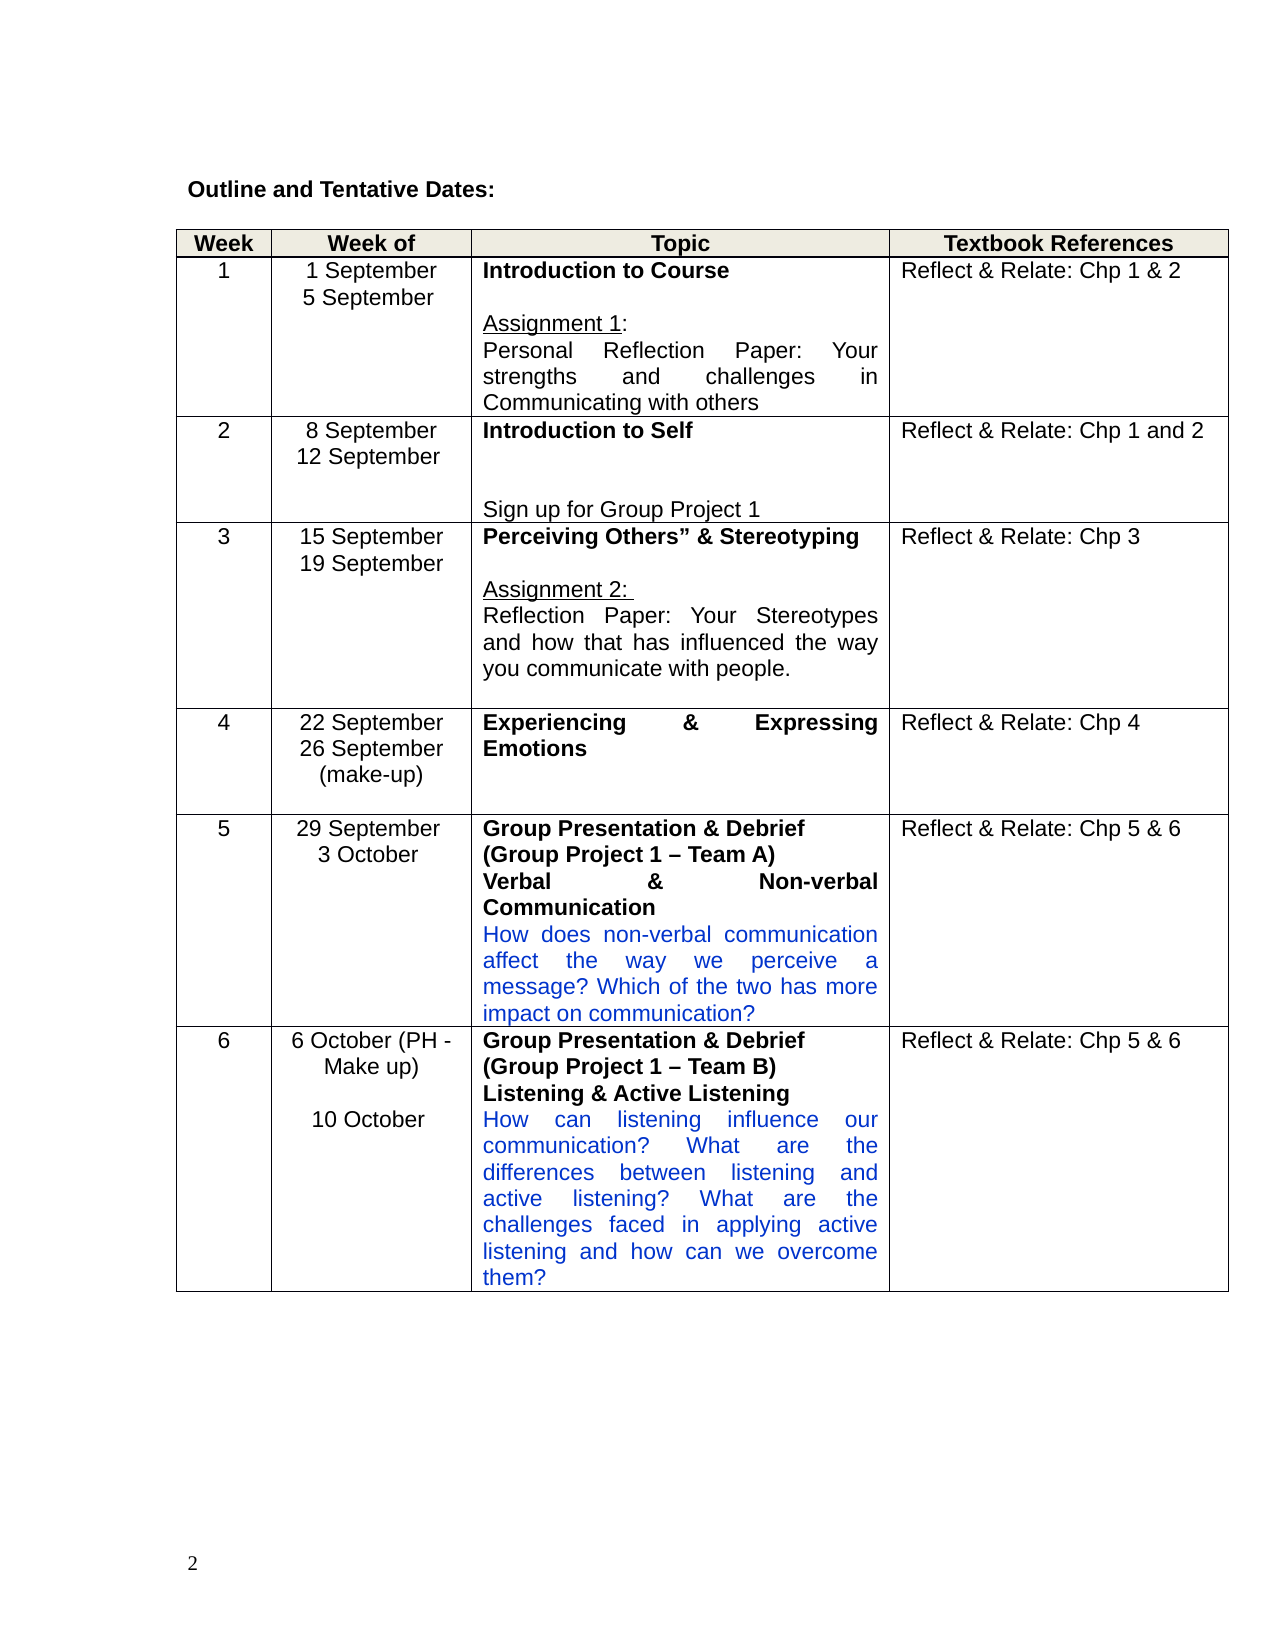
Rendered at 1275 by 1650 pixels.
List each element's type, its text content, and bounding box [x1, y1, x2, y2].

table_cell 15 September 19 September [272, 523, 471, 708]
table_cell 22 September 26 September (make-up) [272, 709, 471, 814]
table_cell 6 [177, 1027, 271, 1291]
table_header Week [177, 230, 271, 256]
table_cell Group Presentation & Debrief (Group Project 1 – Team A) Verbal & Non-verbal Communication How does non-verbal communication affect the way we perceive a message? Which of the two has more impact on communication? [472, 815, 889, 1026]
table_cell Reflect & Relate: Chp 3 [890, 523, 1228, 708]
table_cell 2 [177, 417, 271, 522]
table_cell 4 [177, 709, 271, 814]
table_cell 3 [177, 523, 271, 708]
table_cell Reflect & Relate: Chp 1 and 2 [890, 417, 1228, 522]
table_cell Reflect & Relate: Chp 4 [890, 709, 1228, 814]
table_cell Introduction to Self Sign up for Group Project 1 [472, 417, 889, 522]
table_header Week of [272, 230, 471, 256]
table_cell 1 September 5 September [272, 258, 471, 416]
table_cell Reflect & Relate: Chp 5 & 6 [890, 815, 1228, 1026]
table_cell Introduction to Course Assignment 1: Personal Reflection Paper: Your strengths and challenges in Communicating with others [472, 258, 889, 416]
table_cell 1 [177, 258, 271, 416]
table_header Topic [472, 230, 889, 256]
table_cell 6 October (PH - Make up) 10 October [272, 1027, 471, 1291]
table_cell Reflect & Relate: Chp 1 & 2 [890, 258, 1228, 416]
table_cell 8 September 12 September [272, 417, 471, 522]
table_cell 5 [177, 815, 271, 1026]
table_cell Group Presentation & Debrief (Group Project 1 – Team B) Listening & Active Listening How can listening influence our communication? What are the differences between listening and active listening? What are the challenges faced in applying active listening and how can we overcome them? [472, 1027, 889, 1291]
table_cell Reflect & Relate: Chp 5 & 6 [890, 1027, 1228, 1291]
table_cell 29 September 3 October [272, 815, 471, 1026]
table_cell Perceiving Others” & Stereotyping Assignment 2: Reflection Paper: Your Stereotypes and how that has influenced the way you communicate with people. [472, 523, 889, 708]
table_cell Experiencing & Expressing Emotions [472, 709, 889, 814]
table_header Textbook References [890, 230, 1228, 256]
text Outline and Tentative Dates: [187, 176, 1087, 203]
